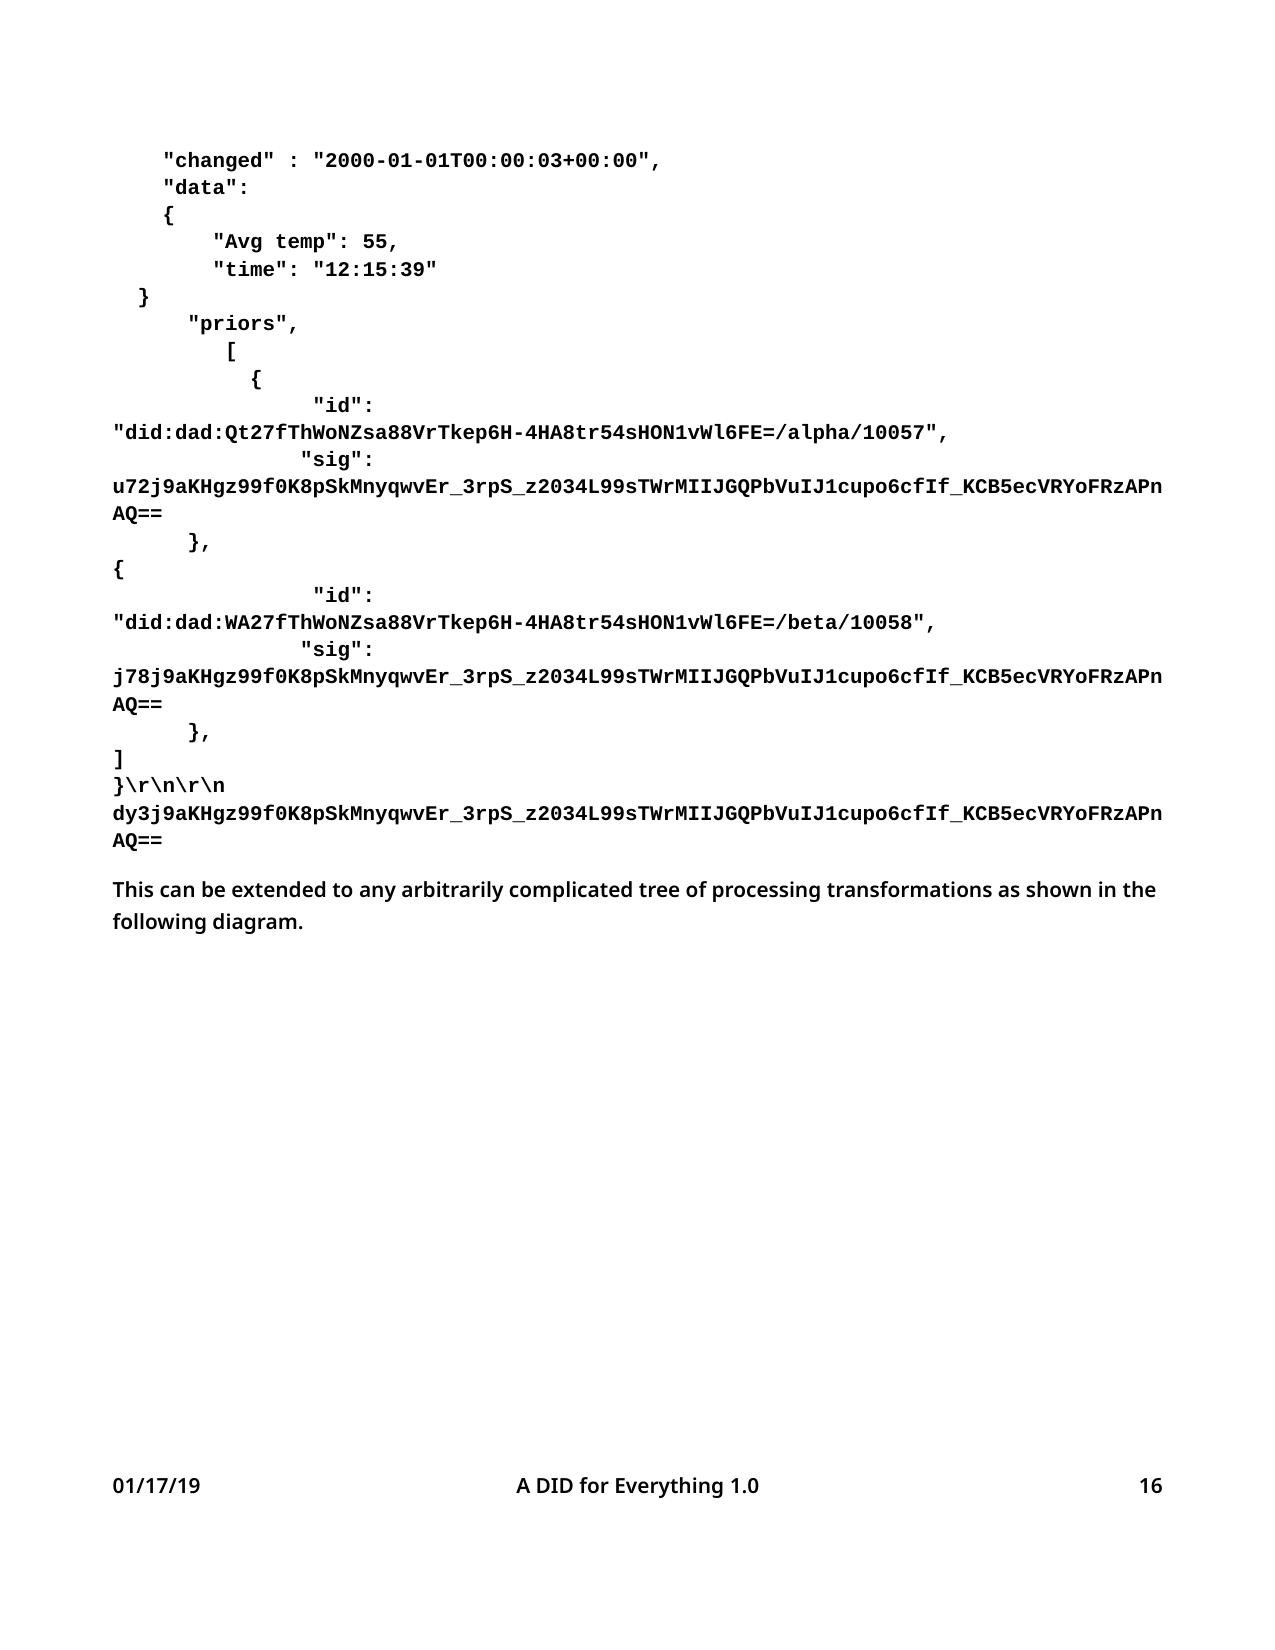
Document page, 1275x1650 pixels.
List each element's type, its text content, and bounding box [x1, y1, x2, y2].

text [ [112, 340, 1162, 364]
text "data": [112, 177, 1162, 201]
text } [112, 286, 1162, 309]
text ] [112, 748, 1162, 772]
text dy3j9aKHgz99f0K8pSkMnyqwvEr_3rpS_z2034L99sTWrMIIJGQPbVuIJ1cupo6cfIf_KCB5ecVRYoFRzAPnAQ== [112, 802, 1162, 853]
text "id": "did:dad:WA27fThWoNZsa88VrTkep6H‑4HA8tr54sHON1vWl6FE=/beta/10058", [112, 585, 1162, 636]
text { [112, 367, 1162, 391]
text "time": "12:15:39" [112, 259, 1162, 282]
text }\r\n\r\n [112, 775, 1162, 799]
text { [112, 204, 1162, 228]
text "changed" : "2000-01-01T00:00:03+00:00", [112, 150, 1162, 174]
text { [112, 558, 1162, 581]
text "sig": u72j9aKHgz99f0K8pSkMnyqwvEr_3rpS_z2034L99sTWrMIIJGQPbVuIJ1cupo6cfIf_KCB5ecVRYoFRzAPnAQ== [112, 449, 1162, 527]
text }, [112, 531, 1162, 554]
text "id": "did:dad:Qt27fThWoNZsa88VrTkep6H‑4HA8tr54sHON1vWl6FE=/alpha/10057", [112, 395, 1162, 446]
text }, [112, 721, 1162, 744]
text "priors", [112, 313, 1162, 337]
text "Avg temp": 55, [112, 232, 1162, 255]
text "sig": j78j9aKHgz99f0K8pSkMnyqwvEr_3rpS_z2034L99sTWrMIIJGQPbVuIJ1cupo6cfIf_KCB5ecVRYoFRzAPnAQ== [112, 639, 1162, 717]
text This can be extended to any arbitrarily complicated tree of processing transformations as shown in the following diagram. [112, 875, 1162, 936]
